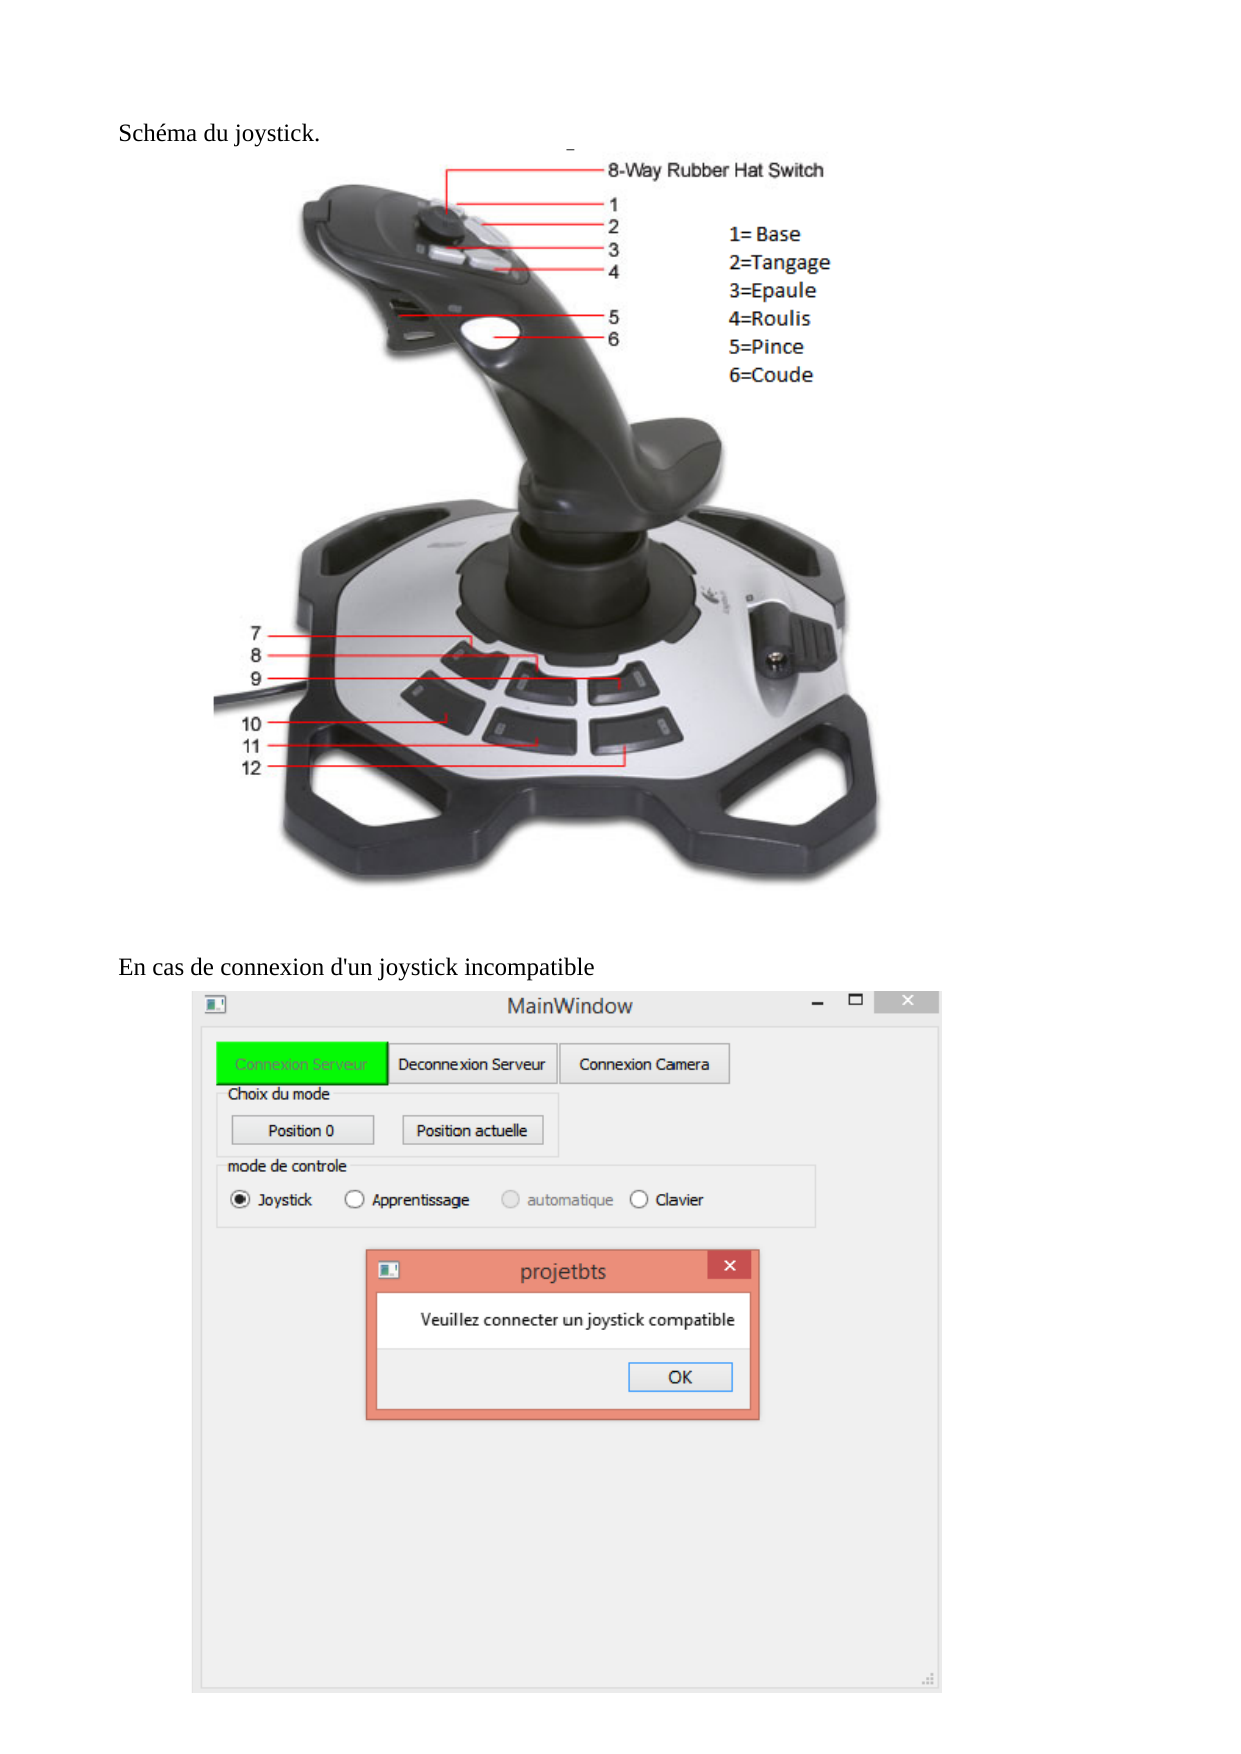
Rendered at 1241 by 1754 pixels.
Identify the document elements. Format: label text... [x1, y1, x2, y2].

text Schéma du joystick. [118, 118, 1122, 147]
picture [213, 149, 922, 908]
text En cas de connexion d'un joystick incompatible [118, 952, 1122, 981]
picture [191, 991, 942, 1693]
